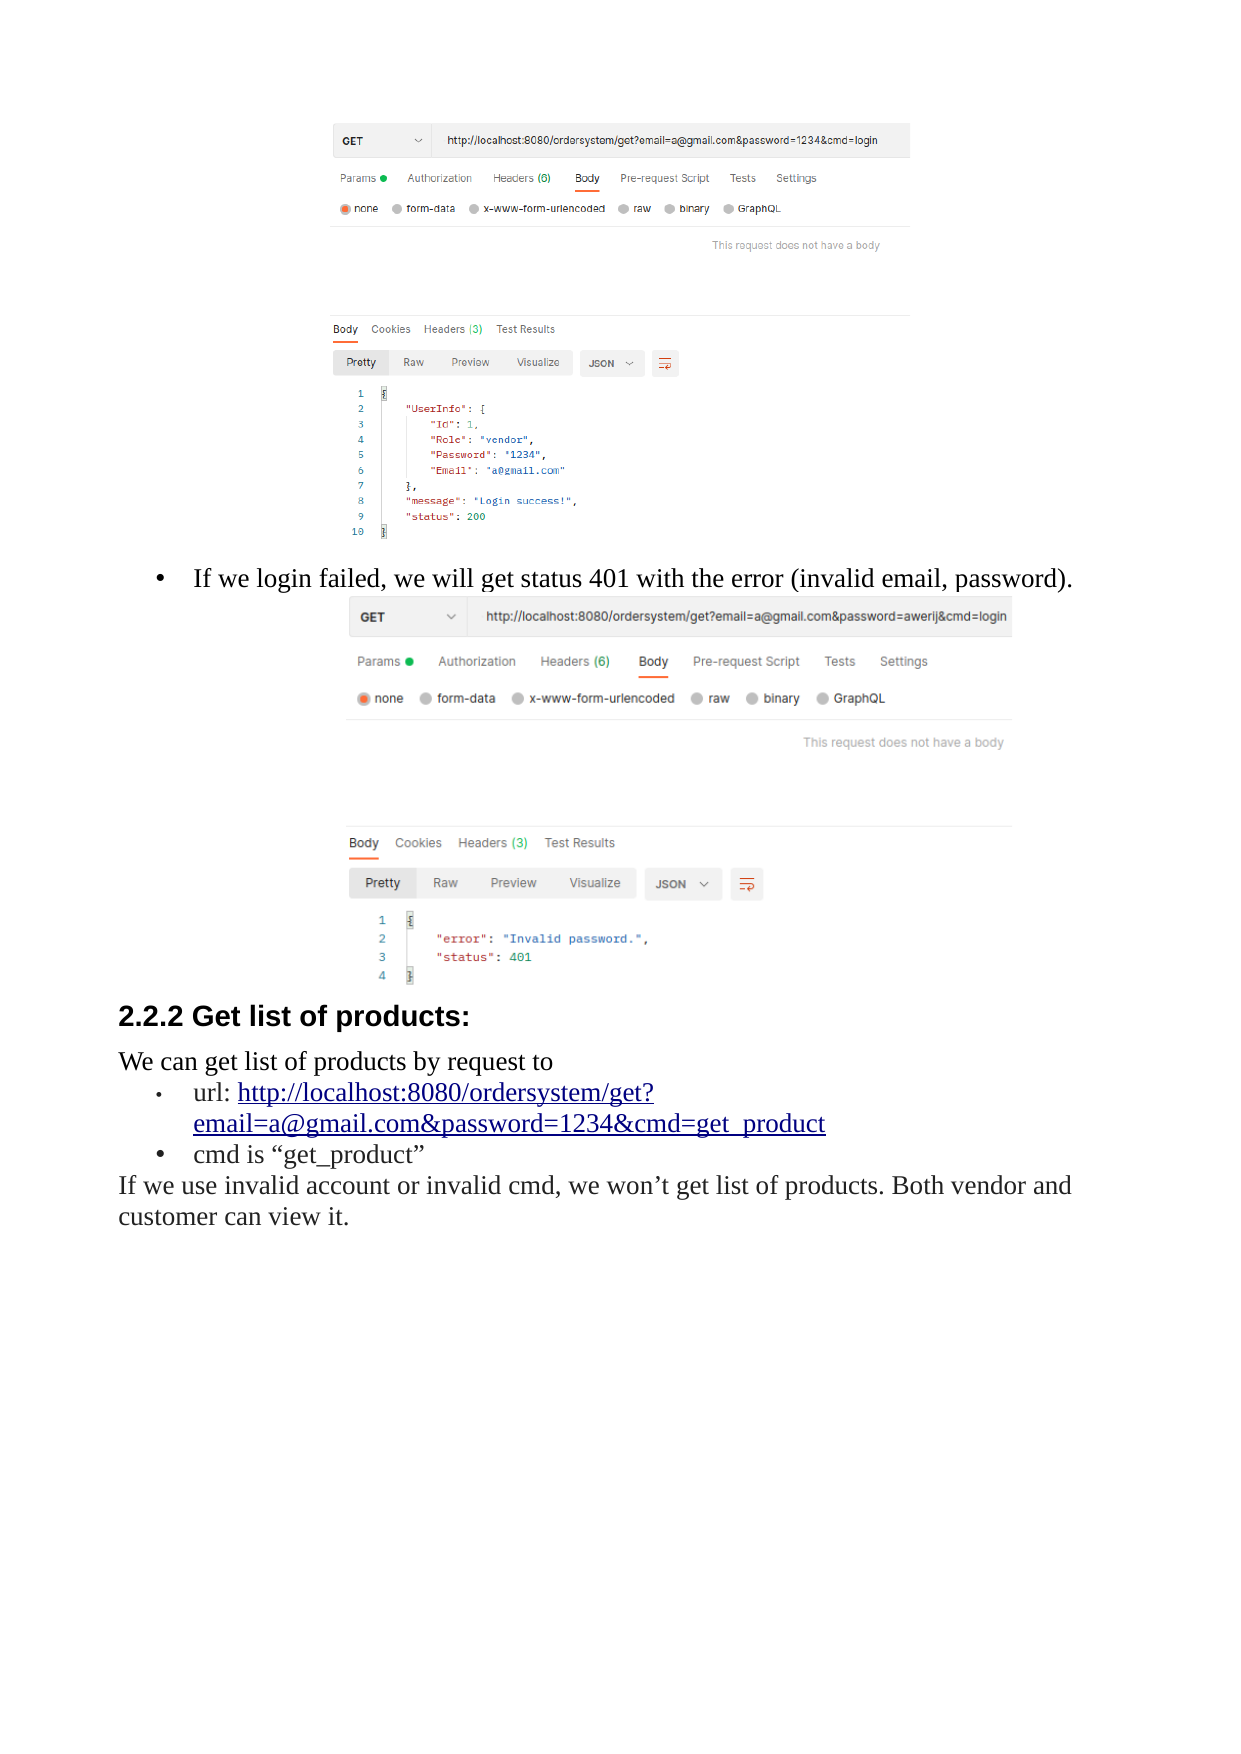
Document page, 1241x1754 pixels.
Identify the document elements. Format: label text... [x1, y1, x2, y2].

list cmd is “get_product” [156, 1138, 1122, 1169]
picture [330, 118, 911, 562]
text We can get list of products by request to [118, 1045, 1122, 1076]
subtitle 2.2.2 Get list of products: [118, 607, 1122, 1032]
list If we login failed, we will get status 401 with the error (invalid email, password). [156, 118, 1122, 593]
picture [346, 592, 1013, 999]
text If we use invalid account or invalid cmd, we won’t get list of products. Both vendor and customer can view it. [118, 1169, 1122, 1232]
list url: http://localhost:8080/ordersystem/get?email=a@gmail.com&password=1234&cmd=get_product [156, 1076, 1122, 1138]
